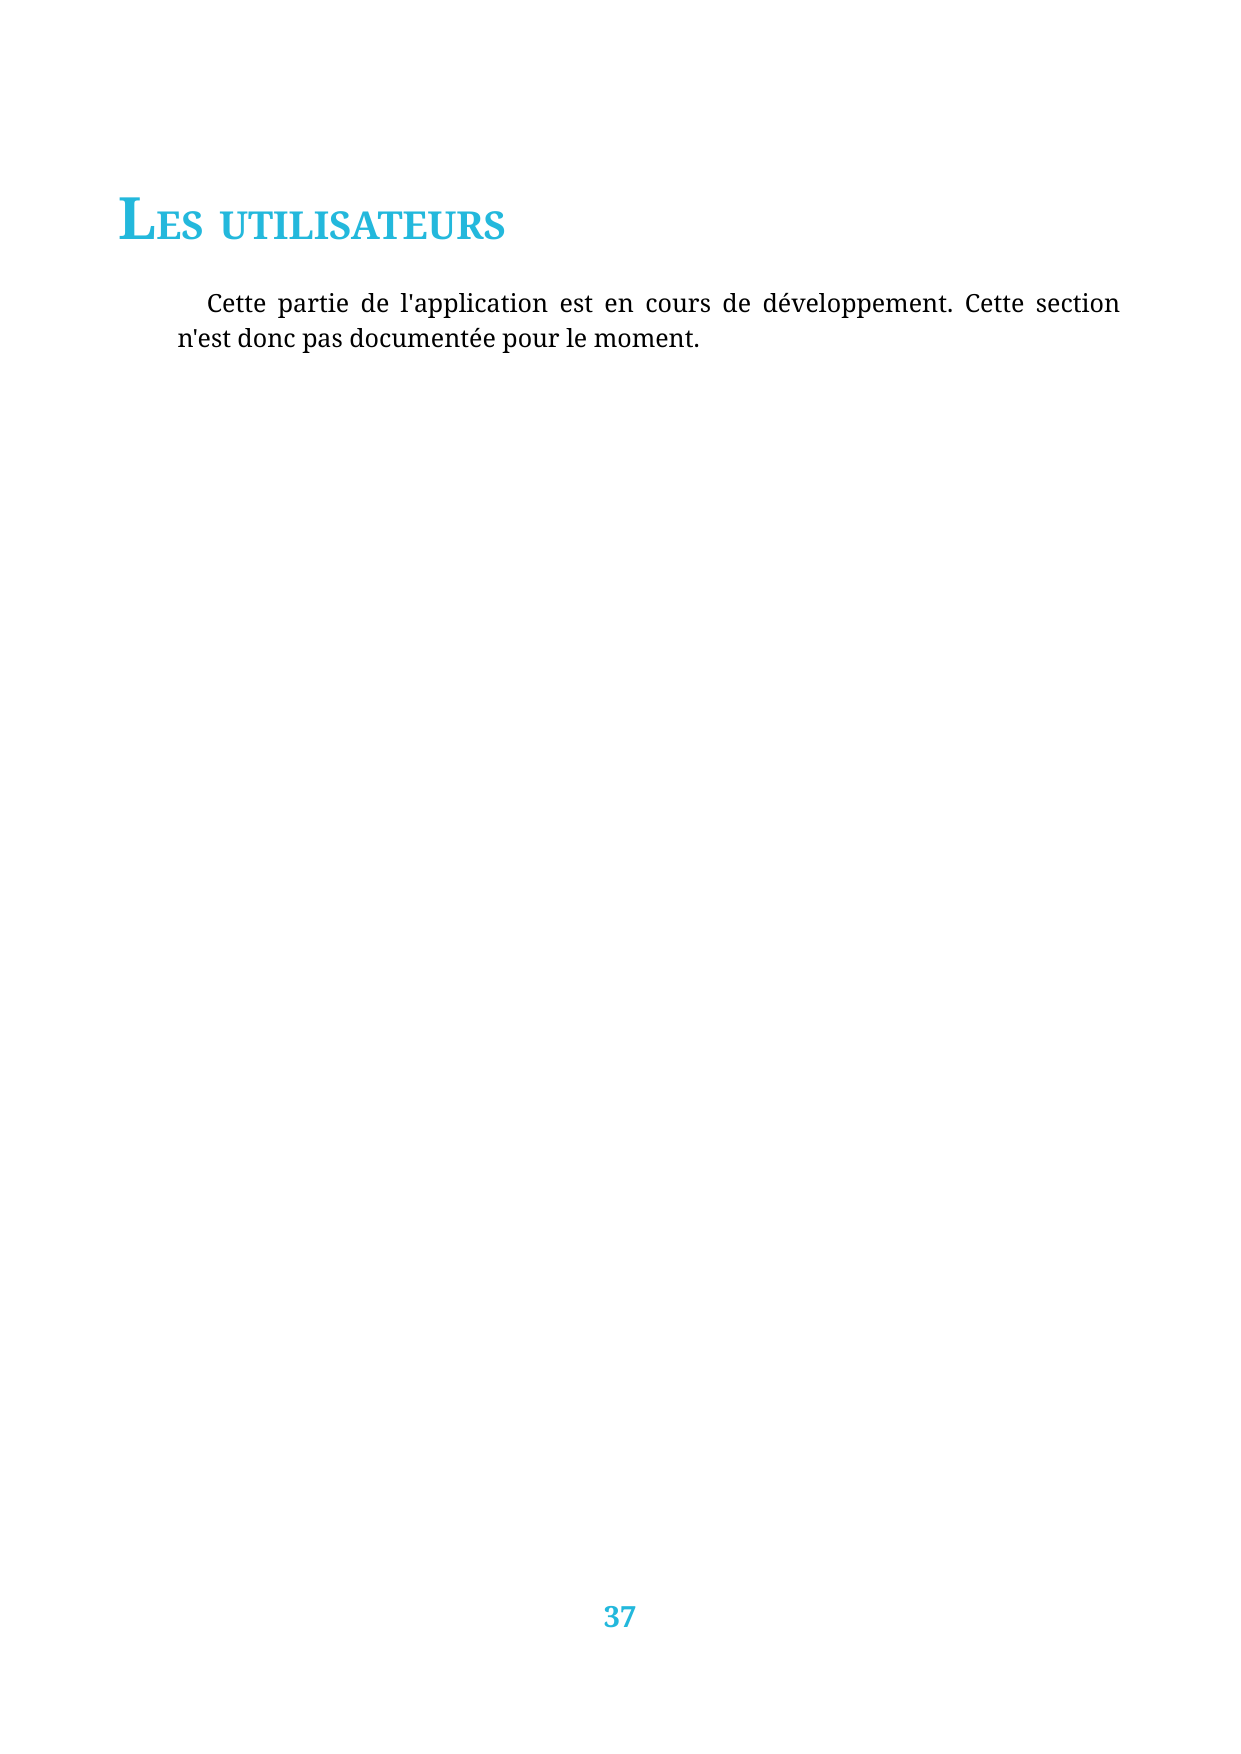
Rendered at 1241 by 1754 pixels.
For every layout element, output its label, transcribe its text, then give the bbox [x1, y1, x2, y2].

subtitle Les utilisateurs [118, 177, 1122, 257]
text Cette partie de l'application est en cours de développement. Cette section n'est donc pas documentée pour le moment. [177, 286, 1122, 354]
